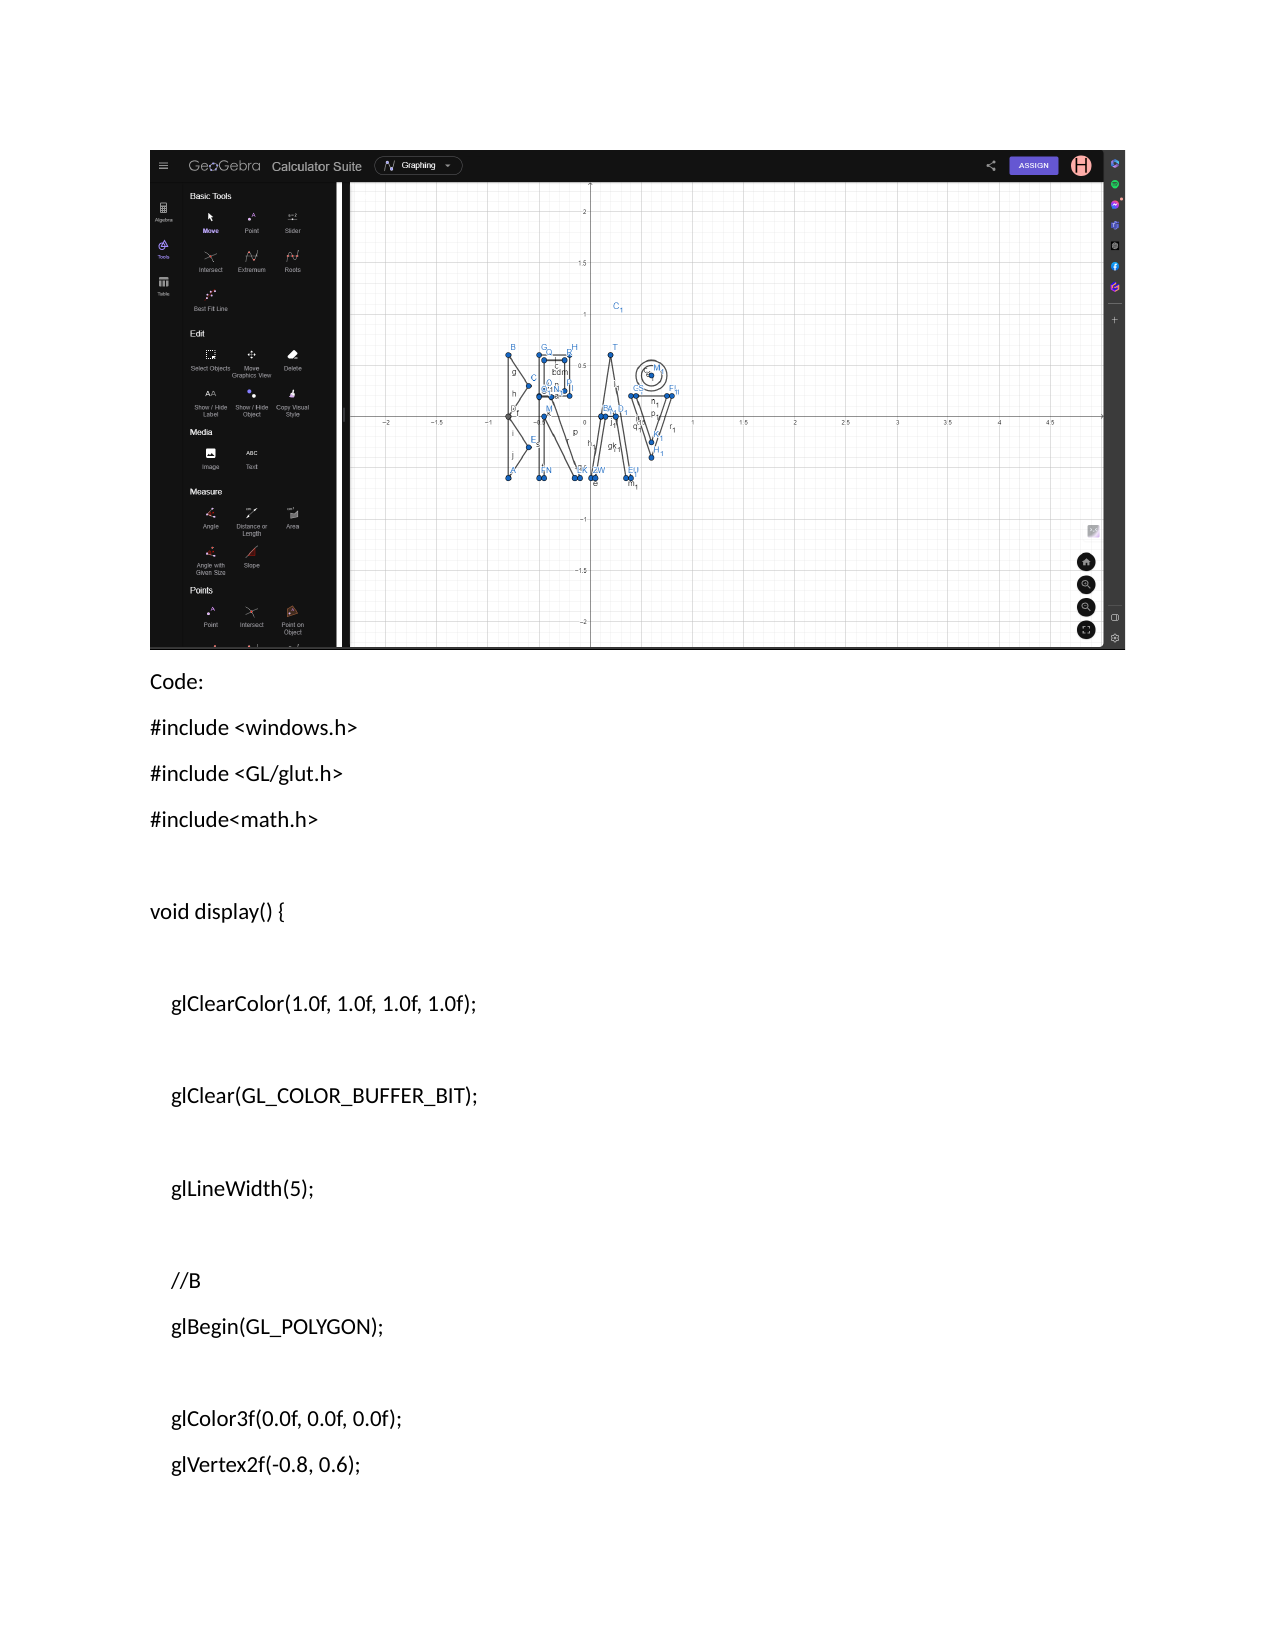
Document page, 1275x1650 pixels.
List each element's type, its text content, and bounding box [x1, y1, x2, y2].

text #include <windows.h> [150, 713, 1125, 741]
text #include<math.h> [150, 805, 1125, 833]
text Code: [150, 667, 1125, 695]
text glColor3f(0.0f, 0.0f, 0.0f); [150, 1404, 1125, 1432]
text glBegin(GL_POLYGON); [150, 1312, 1125, 1340]
text glClear(GL_COLOR_BUFFER_BIT); [150, 1082, 1125, 1110]
text glLineWidth(5); [150, 1174, 1125, 1202]
text glClearColor(1.0f, 1.0f, 1.0f, 1.0f); [150, 989, 1125, 1018]
text #include <GL/glut.h> [150, 759, 1125, 787]
text //B [150, 1266, 1125, 1294]
text void display() { [150, 897, 1125, 926]
text glVertex2f(-0.8, 0.6); [150, 1450, 1125, 1478]
